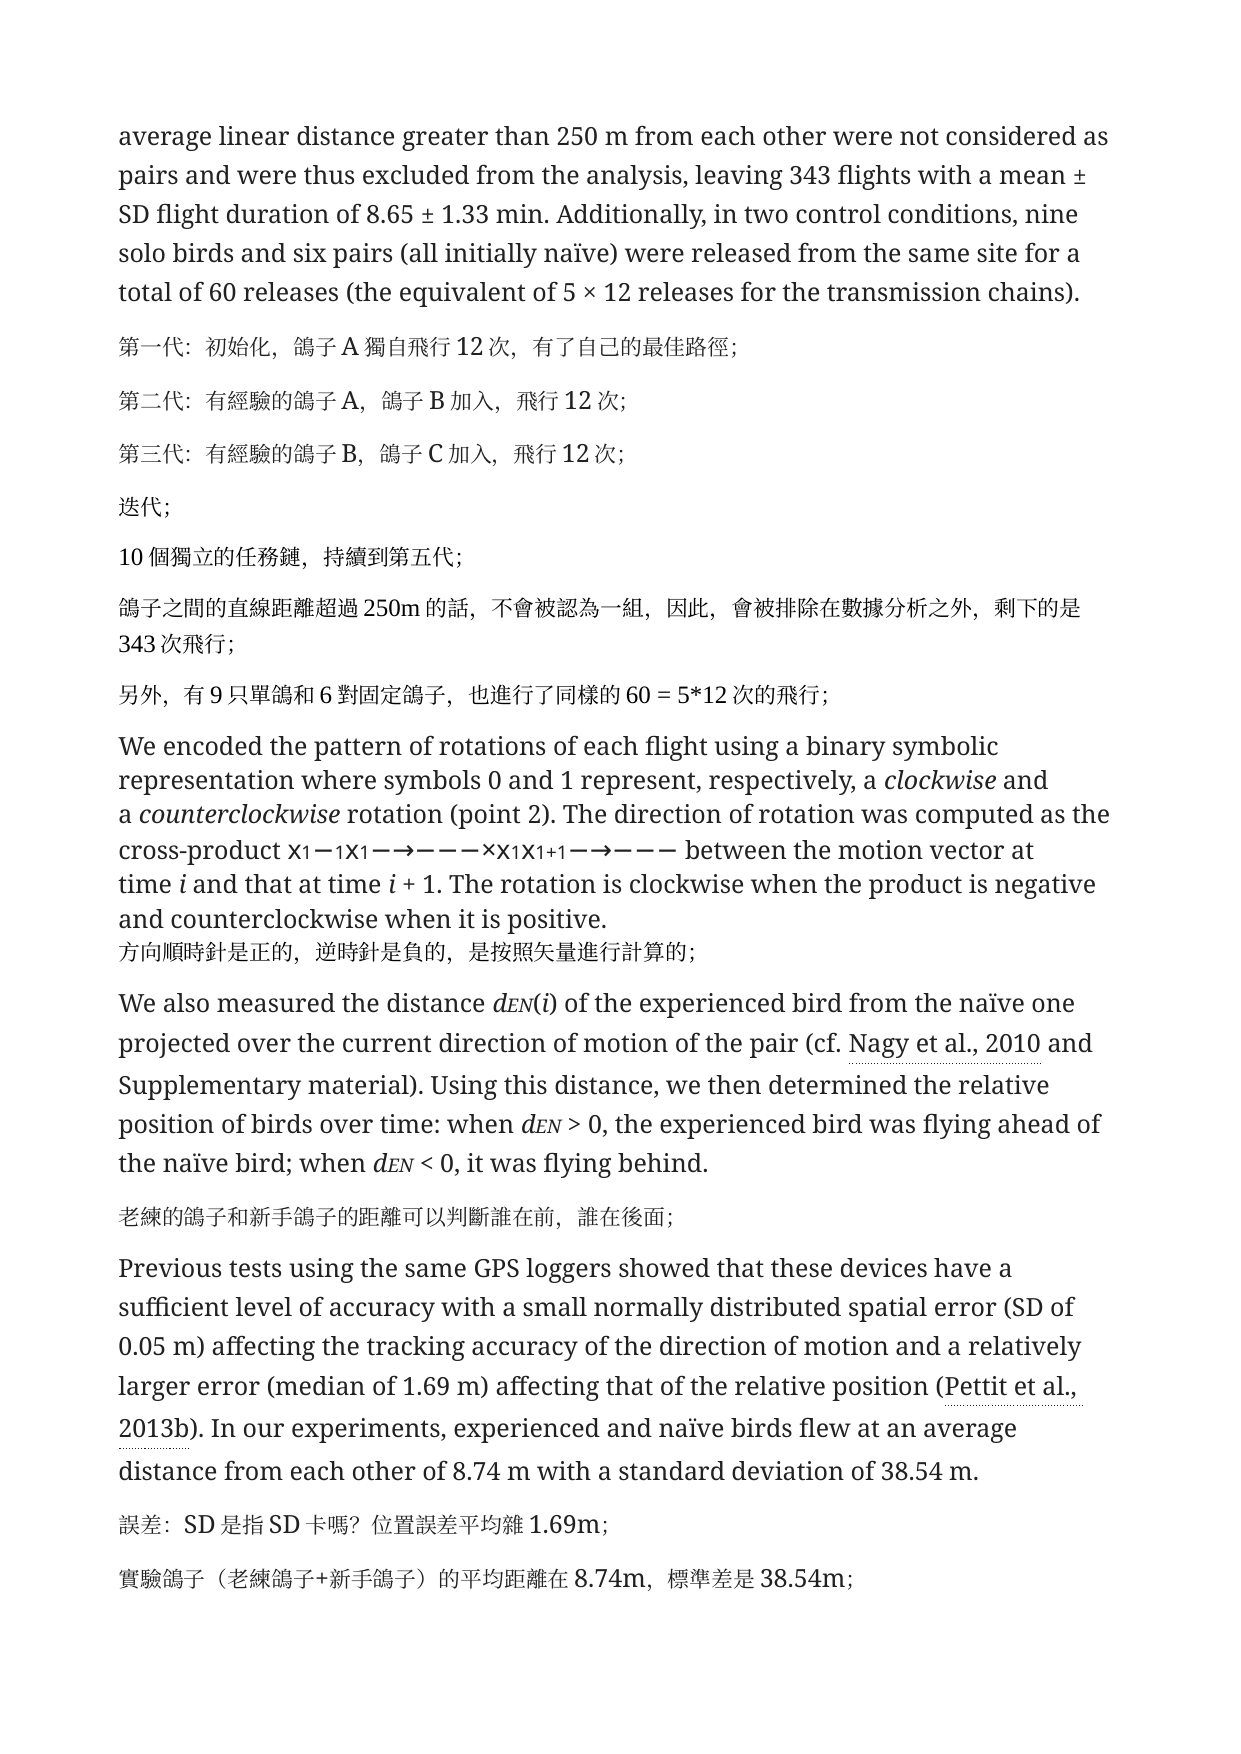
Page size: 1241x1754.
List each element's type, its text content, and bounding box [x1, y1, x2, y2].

text 迭代； [118, 490, 1122, 521]
text 10個獨立的任務鏈，持續到第五代； [118, 541, 1122, 572]
text 老練的鴿子和新手鴿子的距離可以判斷誰在前，誰在後面； [118, 1200, 1122, 1231]
text 鴿子之間的直線距離超過250m的話，不會被認為一組，因此，會被排除在數據分析之外，剩下的是343次飛行； [118, 591, 1122, 659]
text 實驗鴿子（老練鴿子+新手鴿子）的平均距離在8.74m，標準差是38.54m； [118, 1561, 1122, 1595]
text 方向順時針是正的，逆時針是負的，是按照矢量進行計算的； [118, 935, 1122, 967]
text We encoded the pattern of rotations of each flight using a binary symbolic representation where symbols 0 and 1 represent, respectively, a clockwise and a counterclockwise rotation (point 2). The direction of rotation was computed as the cross-product x1−1x1−→−−−×x1x1+1−→−−− between the motion vector at time i and that at time i + 1. The rotation is clockwise when the product is negative and counterclockwise when it is positive. [118, 729, 1122, 935]
text 第三代：有經驗的鴿子B，鴿子C加入，飛行12次； [118, 436, 1122, 470]
text average linear distance greater than 250 m from each other were not considered as pairs and were thus excluded from the analysis, leaving 343 flights with a mean ± SD flight duration of 8.65 ± 1.33 min. Additionally, in two control conditions, nine solo birds and six pairs (all initially naïve) were released from the same site for a total of 60 releases (the equivalent of 5 × 12 releases for the transmission chains). [118, 118, 1122, 309]
text 第二代：有經驗的鴿子A，鴿子B加入，飛行12次； [118, 382, 1122, 416]
text 第一代：初始化，鴿子A獨自飛行12次，有了自己的最佳路徑； [118, 328, 1122, 363]
text We also measured the distance dEN(i) of the experienced bird from the naïve one projected over the current direction of motion of the pair (cf. Nagy et al., 2010 and Supplementary material). Using this distance, we then determined the relative position of birds over time: when dEN > 0, the experienced bird was flying ahead of the naïve bird; when dEN < 0, it was flying behind. [118, 986, 1122, 1180]
text 另外，有9只單鴿和6對固定鴿子，也進行了同樣的60 = 5*12次的飛行； [118, 678, 1122, 709]
text Previous tests using the same GPS loggers showed that these devices have a sufficient level of accuracy with a small normally distributed spatial error (SD of 0.05 m) affecting the tracking accuracy of the direction of motion and a relatively larger error (median of 1.69 m) affecting that of the relative position (Pettit et al., 2013b). In our experiments, experienced and naïve birds flew at an average distance from each other of 8.74 m with a standard deviation of 38.54 m. [118, 1251, 1122, 1487]
text 誤差：SD是指SD卡嗎？位置誤差平均雜1.69m； [118, 1507, 1122, 1541]
